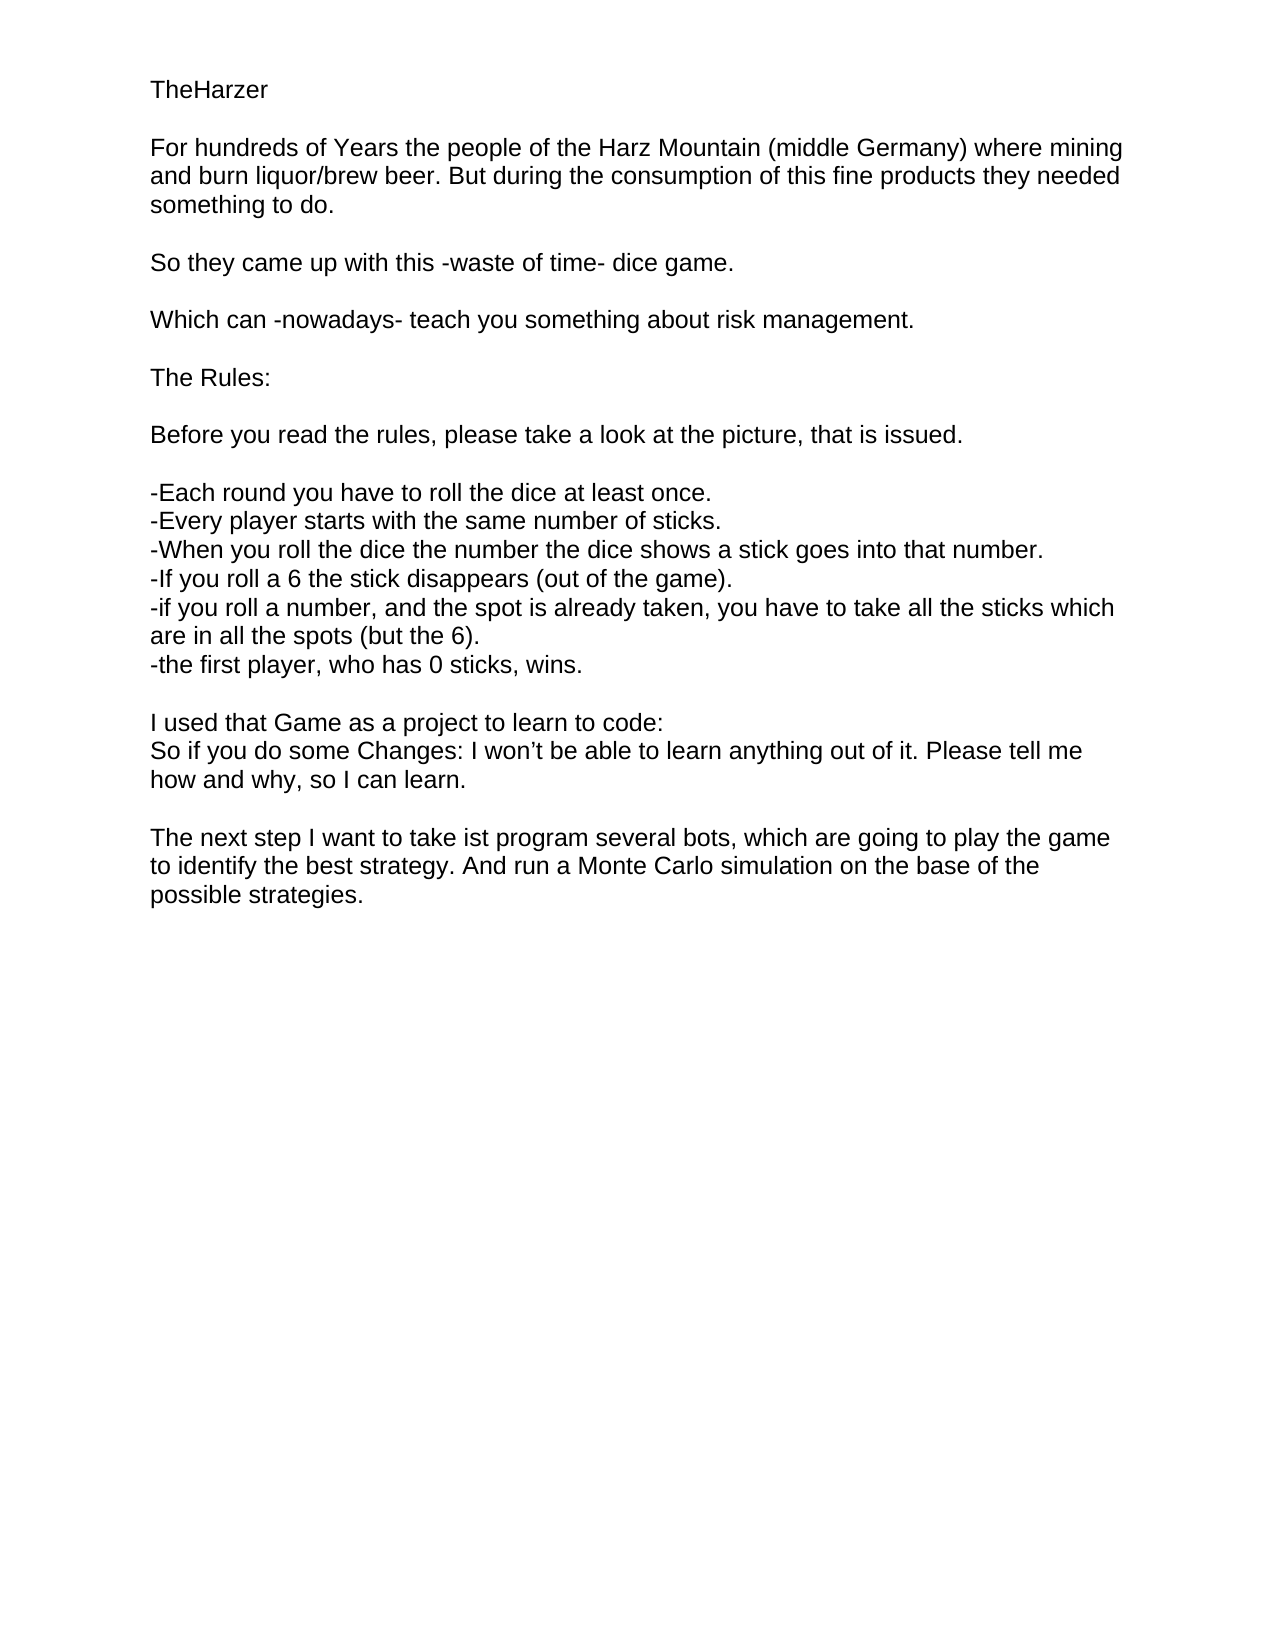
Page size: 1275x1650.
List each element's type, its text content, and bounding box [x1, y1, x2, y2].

text -When you roll the dice the number the dice shows a stick goes into that number. [150, 535, 1125, 564]
text -Each round you have to roll the dice at least once. [150, 477, 1125, 506]
text So if you do some Changes: I won’t be able to learn anything out of it. Please tell me how and why, so I can learn. [150, 736, 1125, 794]
text -the first player, who has 0 sticks, wins. [150, 650, 1125, 679]
text -if you roll a number, and the spot is already taken, you have to take all the sticks which are in all the spots (but the 6). [150, 592, 1125, 650]
text TheHarzer [150, 75, 1125, 104]
text Before you read the rules, please take a look at the picture, that is issued. [150, 420, 1125, 449]
text The Rules: [150, 362, 1125, 391]
text I used that Game as a project to learn to code: [150, 707, 1125, 736]
text -Every player starts with the same number of sticks. [150, 506, 1125, 535]
text For hundreds of Years the people of the Harz Mountain (middle Germany) where mining and burn liquor/brew beer. But during the consumption of this fine products they needed something to do. [150, 132, 1125, 219]
text So they came up with this -waste of time- dice game. [150, 247, 1125, 276]
text The next step I want to take ist program several bots, which are going to play the game to identify the best strategy. And run a Monte Carlo simulation on the base of the possible strategies. [150, 822, 1125, 909]
text Which can -nowadays- teach you something about risk management. [150, 305, 1125, 334]
text -If you roll a 6 the stick disappears (out of the game). [150, 564, 1125, 592]
